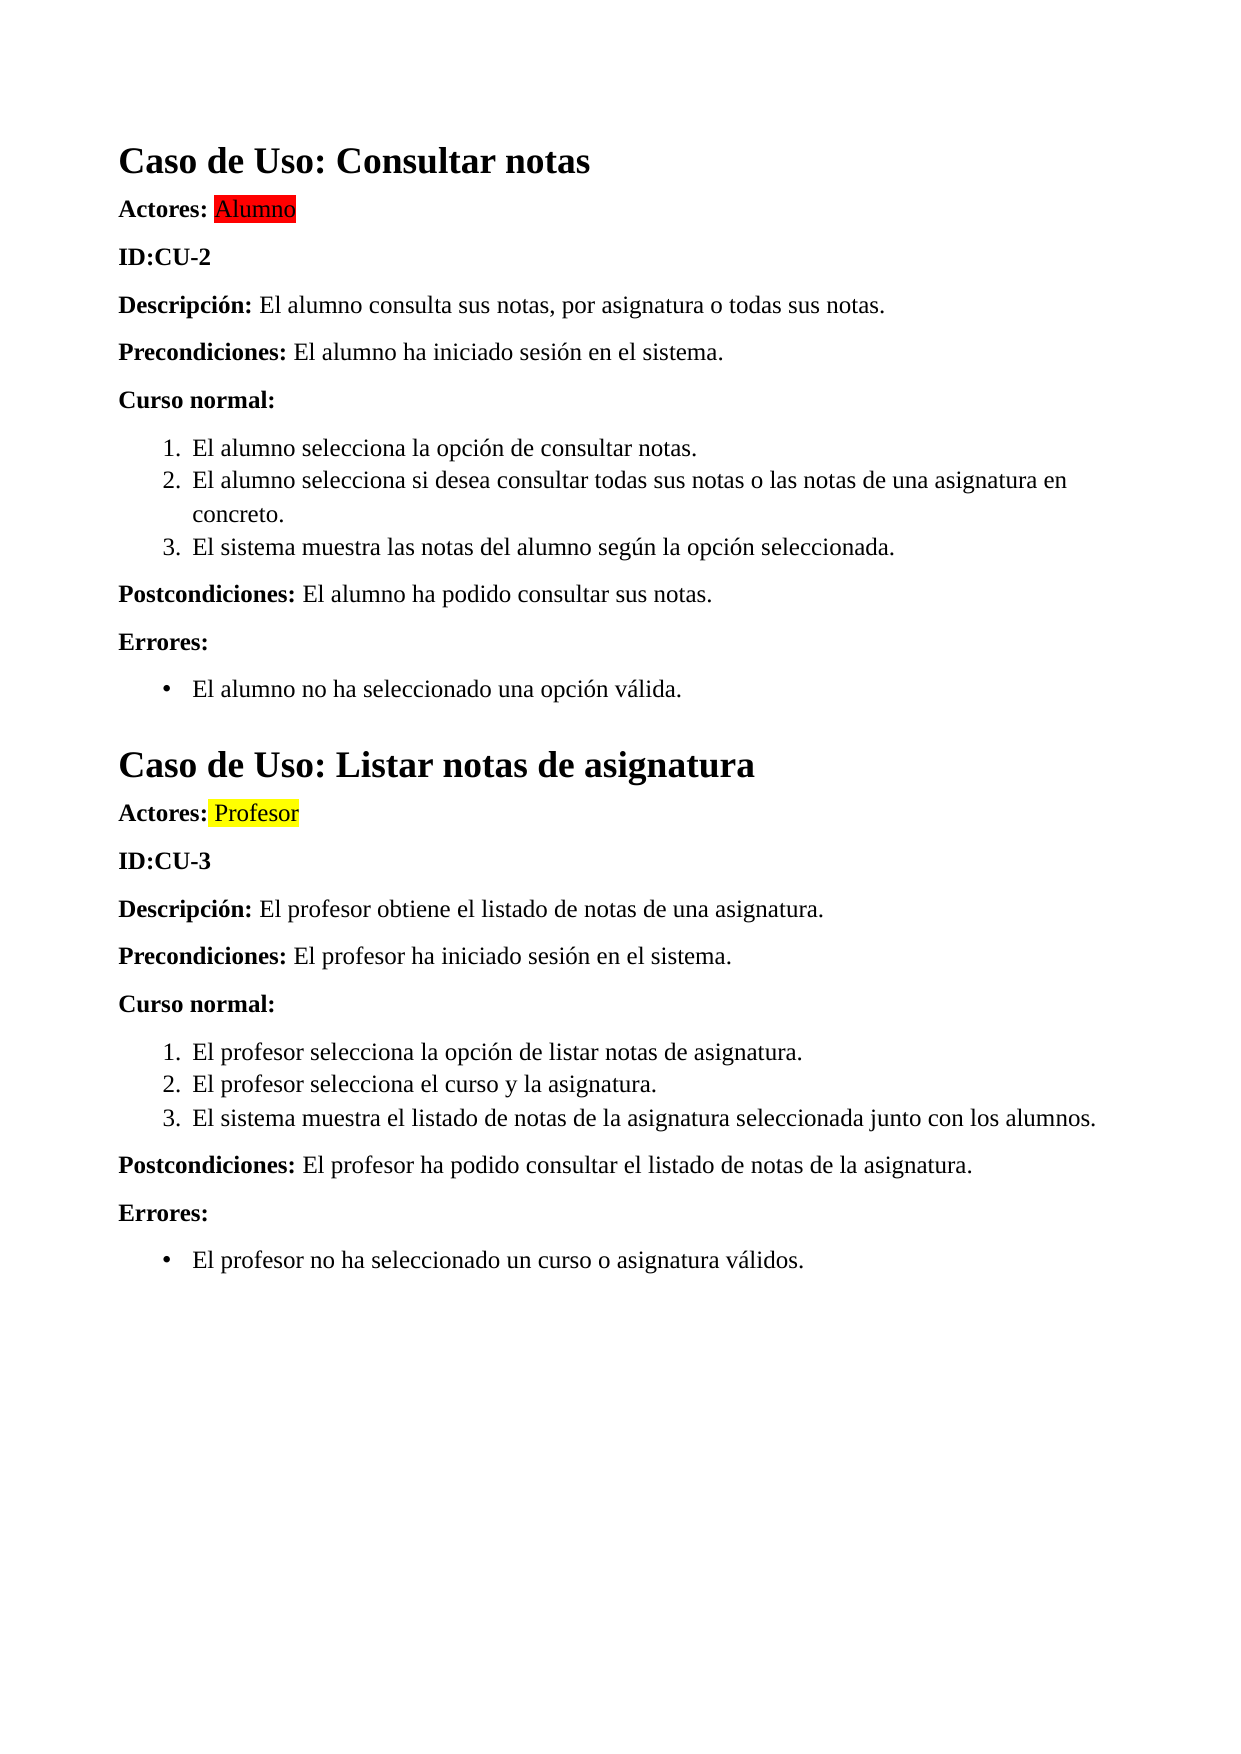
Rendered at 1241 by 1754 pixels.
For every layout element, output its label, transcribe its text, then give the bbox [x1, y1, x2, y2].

text Actores: Alumno [118, 194, 1122, 223]
text Descripción: El profesor obtiene el listado de notas de una asignatura. [118, 894, 1122, 922]
subtitle Caso de Uso: Listar notas de asignatura [118, 743, 1122, 786]
text Precondiciones: El alumno ha iniciado sesión en el sistema. [118, 337, 1122, 366]
list El sistema muestra el listado de notas de la asignatura seleccionada junto con los alumnos. [162, 1103, 1122, 1131]
subtitle Caso de Uso: Consultar notas [118, 139, 1122, 182]
text Precondiciones: El profesor ha iniciado sesión en el sistema. [118, 941, 1122, 970]
text Postcondiciones: El alumno ha podido consultar sus notas. [118, 579, 1122, 608]
list El profesor selecciona la opción de listar notas de asignatura. [162, 1037, 1122, 1065]
text Curso normal: [118, 385, 1122, 414]
list El alumno selecciona la opción de consultar notas. [162, 433, 1122, 461]
text ID:CU-2 [118, 242, 1122, 271]
text Errores: [118, 627, 1122, 656]
list El profesor selecciona el curso y la asignatura. [162, 1069, 1122, 1098]
list El alumno no ha seleccionado una opción válida. [162, 674, 1122, 703]
text Actores: Profesor [118, 798, 1122, 827]
text Descripción: El alumno consulta sus notas, por asignatura o todas sus notas. [118, 290, 1122, 318]
text Postcondiciones: El profesor ha podido consultar el listado de notas de la asignatura. [118, 1150, 1122, 1179]
list El profesor no ha seleccionado un curso o asignatura válidos. [162, 1245, 1122, 1274]
list El sistema muestra las notas del alumno según la opción seleccionada. [162, 532, 1122, 560]
text Curso normal: [118, 989, 1122, 1018]
text ID:CU-3 [118, 846, 1122, 875]
list El alumno selecciona si desea consultar todas sus notas o las notas de una asignatura en concreto. [162, 466, 1122, 527]
text Errores: [118, 1198, 1122, 1227]
